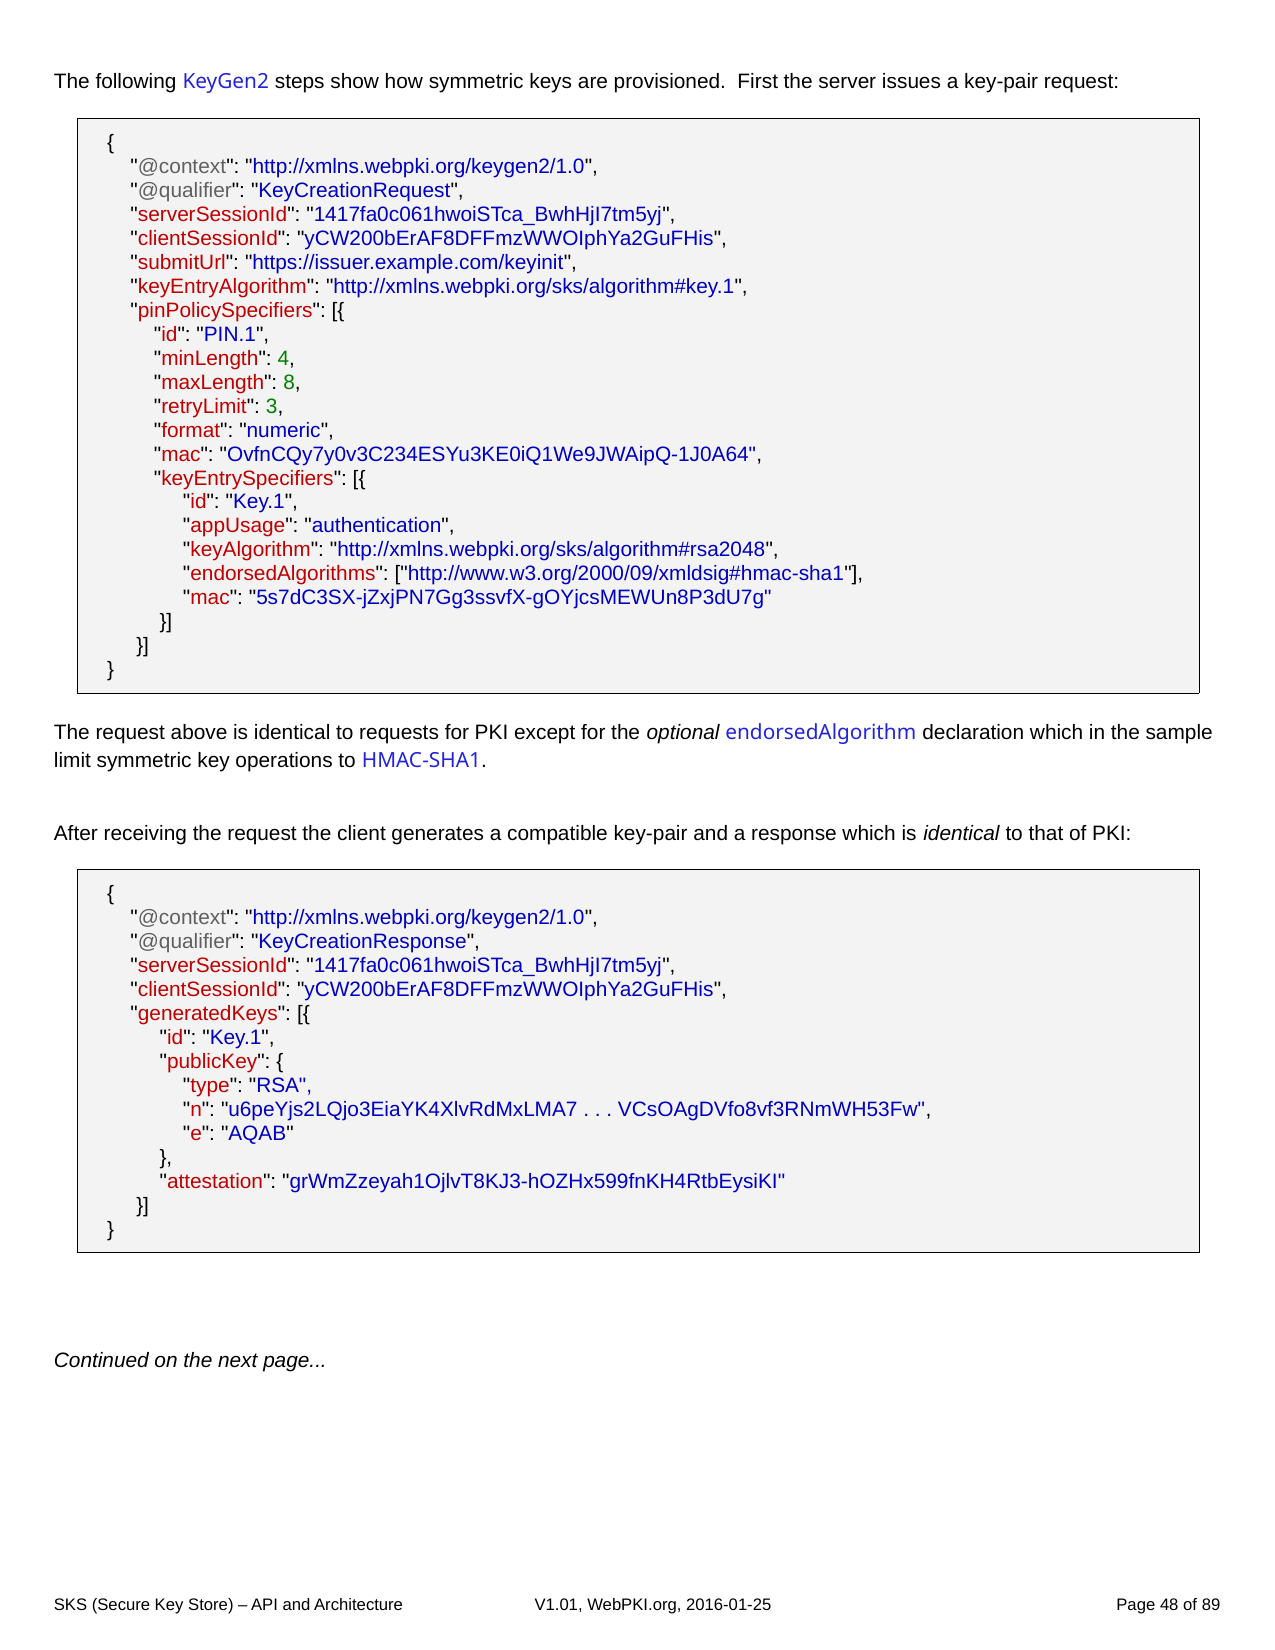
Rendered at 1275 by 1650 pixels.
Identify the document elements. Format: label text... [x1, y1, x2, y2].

text After receiving the request the client generates a compatible key-pair and a response which is identical to that of PKI: [54, 821, 1221, 845]
table_header { "@context": "http://xmlns.webpki.org/keygen2/1.0", "@qualifier": "KeyCreationRequest", "serverSessionId": "1417fa0c061hwoiSTca_BwhHjI7tm5yj", "clientSessionId": "yCW200bErAF8DFFmzWWOIphYa2GuFHis", "submitUrl": "https://issuer.example.com/keyinit", "keyEntryAlgorithm": "http://xmlns.webpki.org/sks/algorithm#key.1", "pinPolicySpecifiers": [{ "id": "PIN.1", "minLength": 4, "maxLength": 8, "retryLimit": 3, "format": "numeric", "mac": "OvfnCQy7y0v3C234ESYu3KE0iQ1We9JWAipQ-1J0A64", "keyEntrySpecifiers": [{ "id": "Key.1", "appUsage": "authentication", "keyAlgorithm": "http://xmlns.webpki.org/sks/algorithm#rsa2048", "endorsedAlgorithms": ["http://www.w3.org/2000/09/xmldsig#hmac-sha1"], "mac": "5s7dC3SX-jZxjPN7Gg3ssvfX-gOYjcsMEWUn8P3dU7g" }] }] } [78, 119, 1199, 693]
table_header { "@context": "http://xmlns.webpki.org/keygen2/1.0", "@qualifier": "KeyCreationResponse", "serverSessionId": "1417fa0c061hwoiSTca_BwhHjI7tm5yj", "clientSessionId": "yCW200bErAF8DFFmzWWOIphYa2GuFHis", "generatedKeys": [{ "id": "Key.1", "publicKey": { "type": "RSA", "n": "u6peYjs2LQjo3EiaYK4XlvRdMxLMA7 . . . VCsOAgDVfo8vf3RNmWH53Fw", "e": "AQAB" }, "attestation": "grWmZzeyah1OjlvT8KJ3-hOZHx599fnKH4RtbEysiKI" }] } [78, 870, 1199, 1252]
text The request above is identical to requests for PKI except for the optional endorsedAlgorithm declaration which in the sample limit symmetric key operations to HMAC-SHA1. [54, 693, 1221, 774]
text The following KeyGen2 steps show how symmetric keys are provisioned. First the server issues a key-pair request: [54, 66, 1221, 94]
text Continued on the next page... [54, 1348, 1221, 1372]
